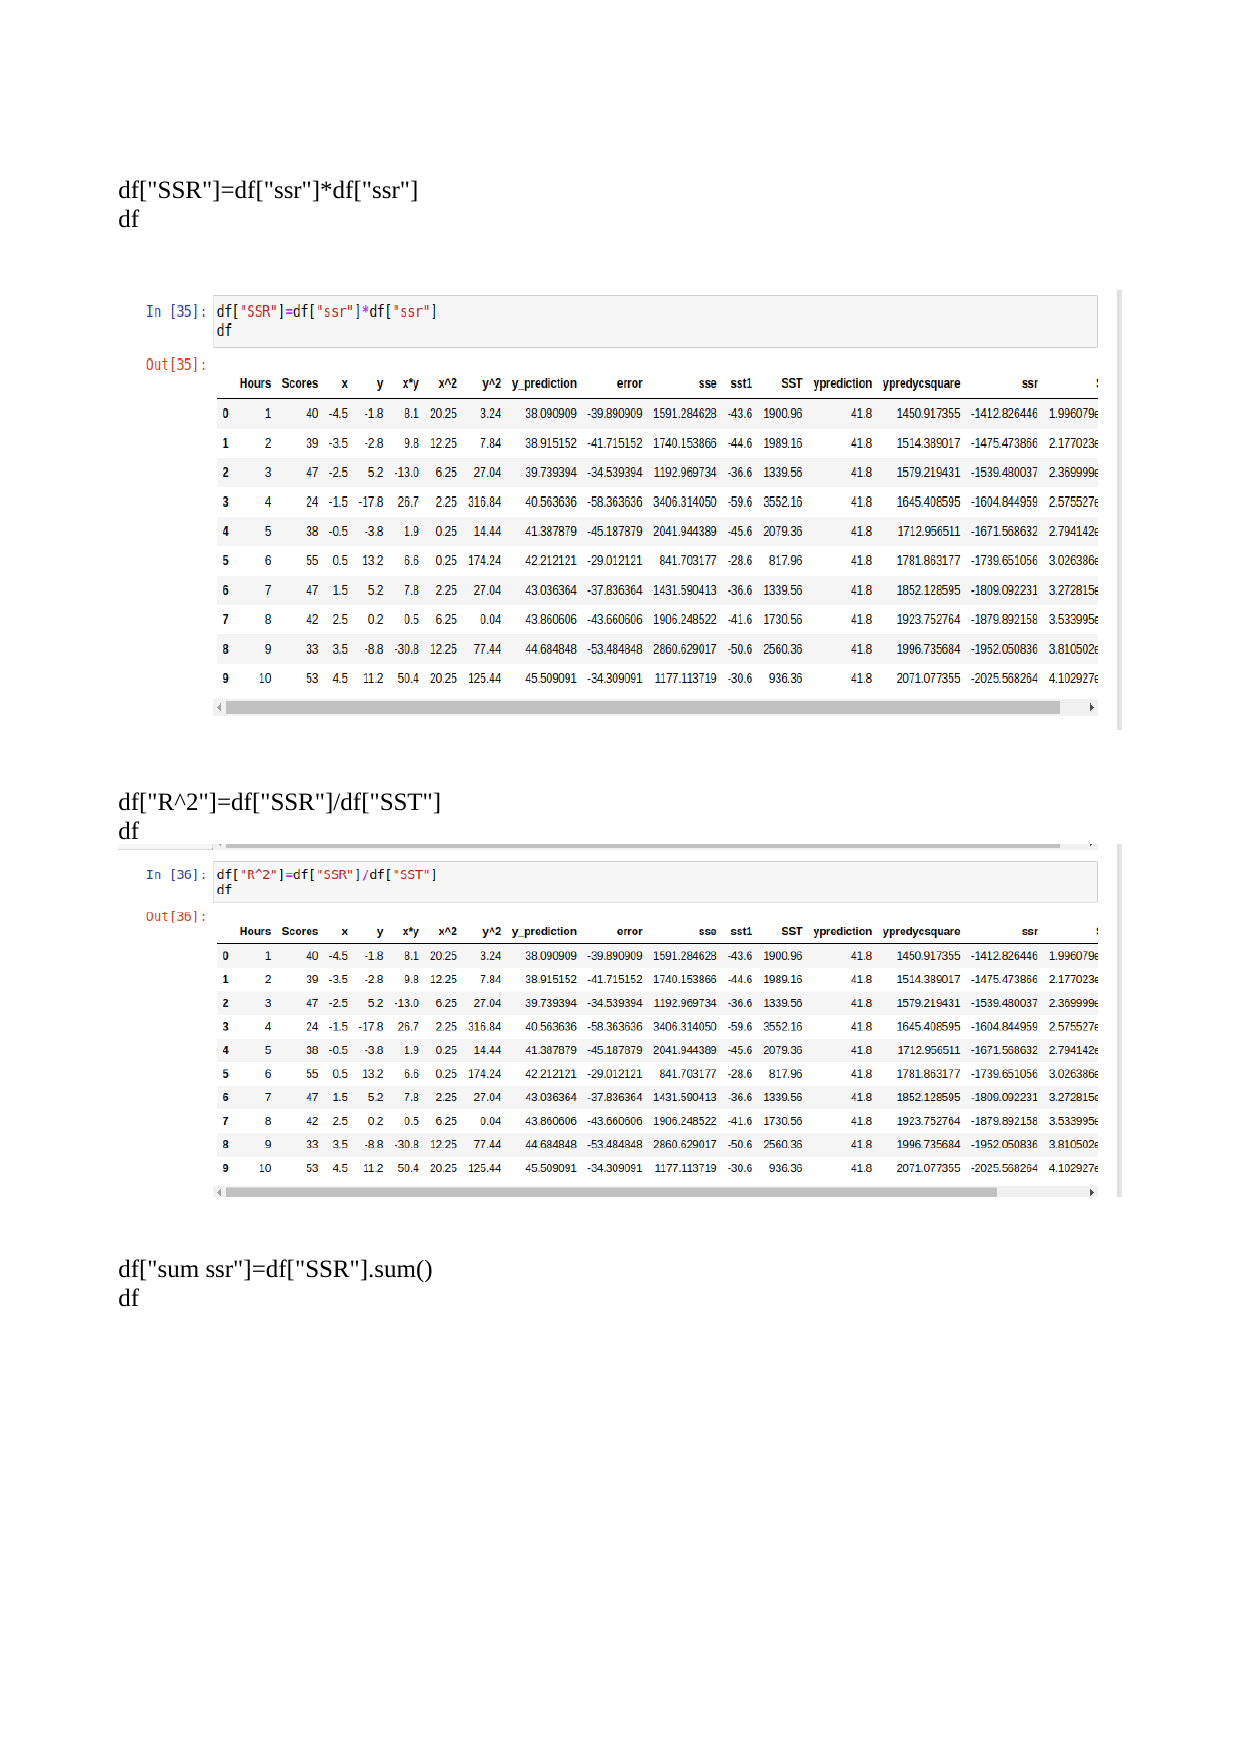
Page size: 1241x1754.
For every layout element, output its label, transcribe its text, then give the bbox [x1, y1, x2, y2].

text df [118, 816, 1122, 844]
text df["R^2"]=df["SSR"]/df["SST"] [118, 787, 1122, 816]
text df [118, 204, 1122, 233]
picture [118, 290, 1123, 730]
text df["SSR"]=df["ssr"]*df["ssr"] [118, 176, 1122, 204]
picture [118, 844, 1123, 1197]
text df [118, 1283, 1122, 1312]
text df["sum ssr"]=df["SSR"].sum() [118, 1254, 1122, 1283]
